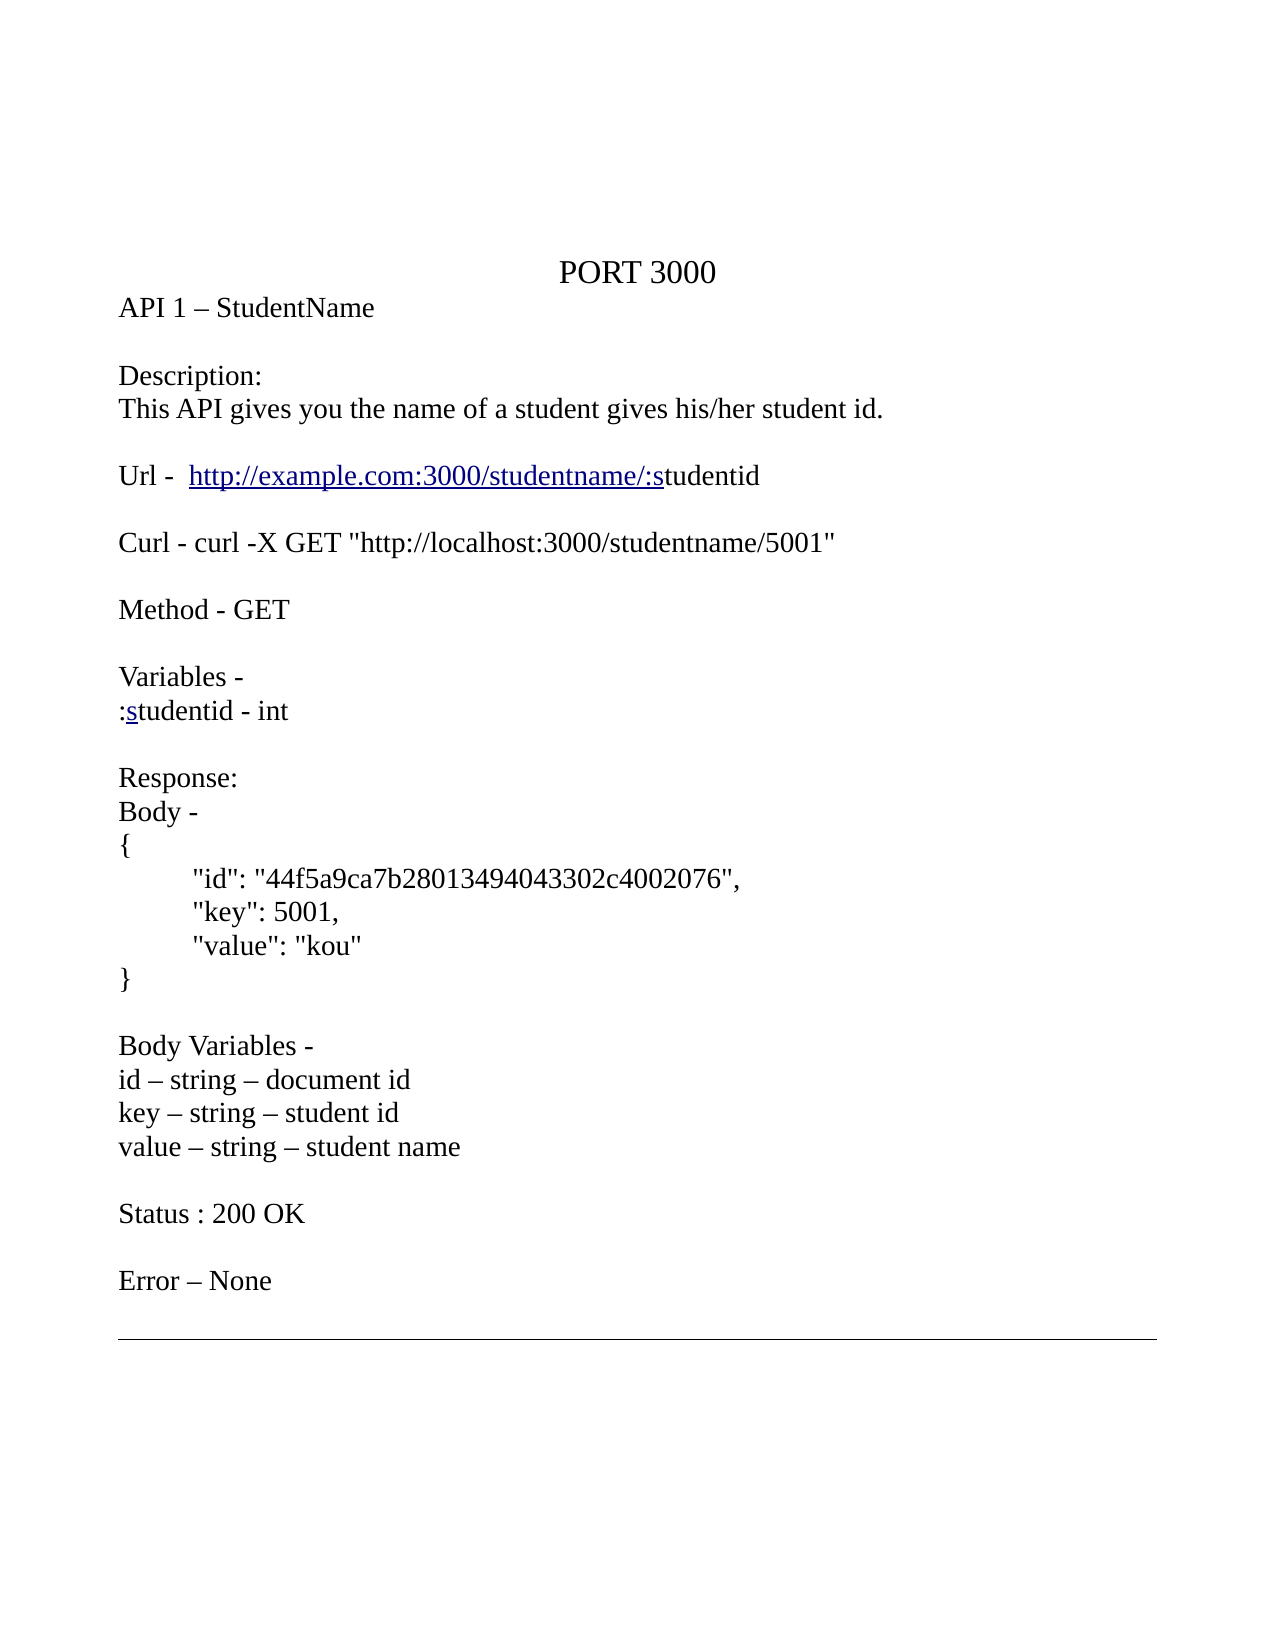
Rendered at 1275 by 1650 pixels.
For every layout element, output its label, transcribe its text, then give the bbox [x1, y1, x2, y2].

text Url - http://example.com:3000/studentname/:studentid [118, 458, 1157, 492]
text Body Variables - [118, 1028, 1157, 1062]
text PORT 3000 [118, 252, 1157, 291]
text Status : 200 OK [118, 1196, 1157, 1230]
text Curl - curl -X GET "http://localhost:3000/studentname/5001" [118, 525, 1157, 559]
text } [118, 961, 1157, 995]
text Error – None [118, 1263, 1157, 1297]
text key – string – student id [118, 1096, 1157, 1129]
text This API gives you the name of a student gives his/her student id. [118, 391, 1157, 425]
text Method - GET [118, 592, 1157, 626]
text Response: [118, 760, 1157, 794]
text value – string – student name [118, 1129, 1157, 1163]
text Body - [118, 794, 1157, 827]
text "value": "kou" [118, 928, 1157, 961]
text { [118, 827, 1157, 861]
text "id": "44f5a9ca7b28013494043302c4002076", [118, 861, 1157, 894]
text Variables - [118, 659, 1157, 693]
text :studentid - int [118, 693, 1157, 727]
text API 1 – StudentName [118, 291, 1157, 324]
text "key": 5001, [118, 894, 1157, 928]
text id – string – document id [118, 1062, 1157, 1096]
text Description: [118, 358, 1157, 391]
